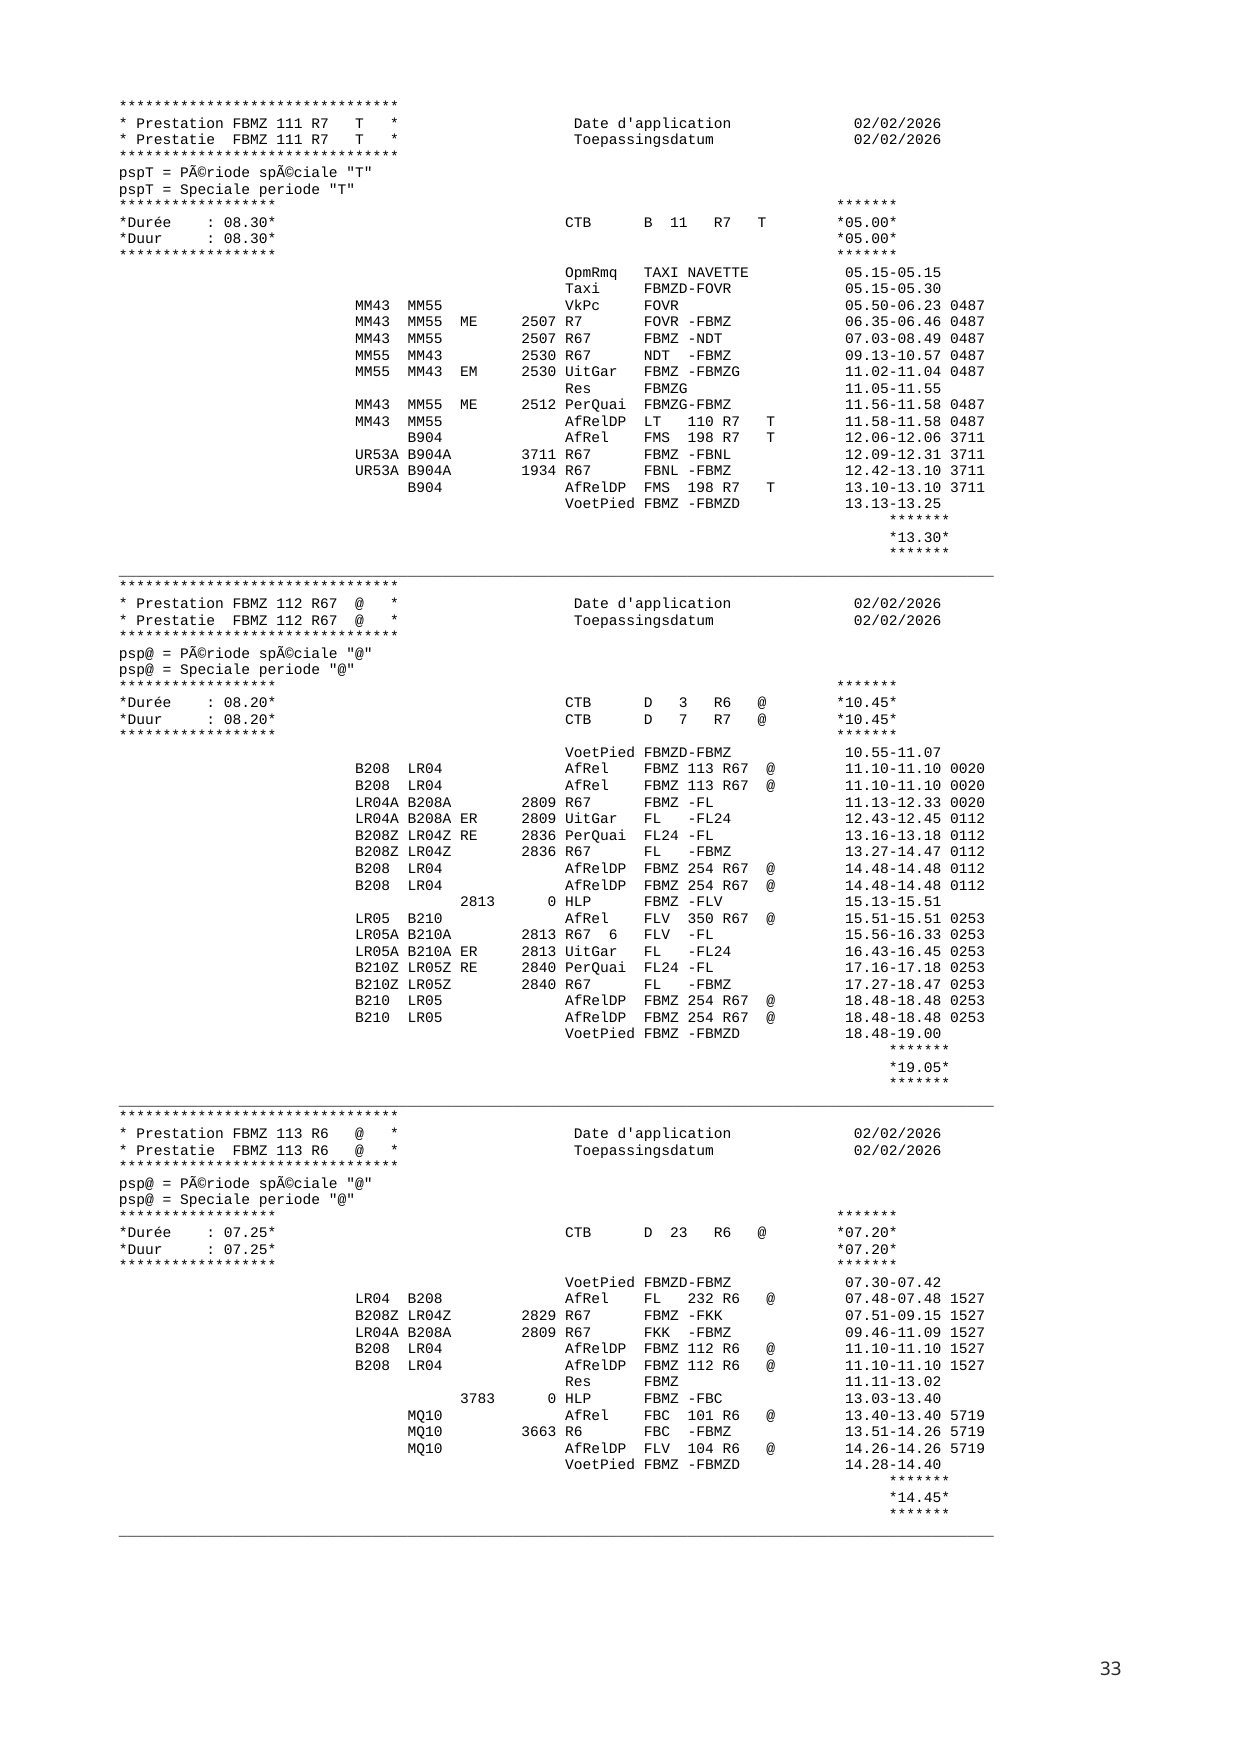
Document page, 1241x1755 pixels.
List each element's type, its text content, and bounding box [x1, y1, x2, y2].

text ******************************** * Prestation FBMZ 112 R67 @ * Date d'application 02/02/2026 * Prestatie FBMZ 112 R67 @ * Toepassingsdatum 02/02/2026 ******************************** psp@ = PÃ©riode spÃ©ciale "@" psp@ = Speciale periode "@" ****************** ******* *Durée : 08.20* CTB D 3 R6 @ *10.45* *Duur : 08.20* CTB D 7 R7 @ *10.45* ****************** ******* VoetPied FBMZD-FBMZ 10.55-11.07 B208 LR04 AfRel FBMZ 113 R67 @ 11.10-11.10 0020 B208 LR04 AfRel FBMZ 113 R67 @ 11.10-11.10 0020 LR04A B208A 2809 R67 FBMZ -FL 11.13-12.33 0020 LR04A B208A ER 2809 UitGar FL -FL24 12.43-12.45 0112 B208Z LR04Z RE 2836 PerQuai FL24 -FL 13.16-13.18 0112 B208Z LR04Z 2836 R67 FL -FBMZ 13.27-14.47 0112 B208 LR04 AfRelDP FBMZ 254 R67 @ 14.48-14.48 0112 B208 LR04 AfRelDP FBMZ 254 R67 @ 14.48-14.48 0112 2813 0 HLP FBMZ -FLV 15.13-15.51 LR05 B210 AfRel FLV 350 R67 @ 15.51-15.51 0253 LR05A B210A 2813 R67 6 FLV -FL 15.56-16.33 0253 LR05A B210A ER 2813 UitGar FL -FL24 16.43-16.45 0253 B210Z LR05Z RE 2840 PerQuai FL24 -FL 17.16-17.18 0253 B210Z LR05Z 2840 R67 FL -FBMZ 17.27-18.47 0253 B210 LR05 AfRelDP FBMZ 254 R67 @ 18.48-18.48 0253 B210 LR05 AfRelDP FBMZ 254 R67 @ 18.48-18.48 0253 VoetPied FBMZ -FBMZD 18.48-19.00 ******* *19.05* ******* ____________________________________________________________________________________________________ [119, 579, 1122, 1109]
text ******************************** * Prestation FBMZ 111 R7 T * Date d'application 02/02/2026 * Prestatie FBMZ 111 R7 T * Toepassingsdatum 02/02/2026 ******************************** pspT = PÃ©riode spÃ©ciale "T" pspT = Speciale periode "T" ****************** ******* *Durée : 08.30* CTB B 11 R7 T *05.00* *Duur : 08.30* *05.00* ****************** ******* OpmRmq TAXI NAVETTE 05.15-05.15 Taxi FBMZD-FOVR 05.15-05.30 MM43 MM55 VkPc FOVR 05.50-06.23 0487 MM43 MM55 ME 2507 R7 FOVR -FBMZ 06.35-06.46 0487 MM43 MM55 2507 R67 FBMZ -NDT 07.03-08.49 0487 MM55 MM43 2530 R67 NDT -FBMZ 09.13-10.57 0487 MM55 MM43 EM 2530 UitGar FBMZ -FBMZG 11.02-11.04 0487 Res FBMZG 11.05-11.55 MM43 MM55 ME 2512 PerQuai FBMZG-FBMZ 11.56-11.58 0487 MM43 MM55 AfRelDP LT 110 R7 T 11.58-11.58 0487 B904 AfRel FMS 198 R7 T 12.06-12.06 3711 UR53A B904A 3711 R67 FBMZ -FBNL 12.09-12.31 3711 UR53A B904A 1934 R67 FBNL -FBMZ 12.42-13.10 3711 B904 AfRelDP FMS 198 R7 T 13.10-13.10 3711 VoetPied FBMZ -FBMZD 13.13-13.25 ******* *13.30* ******* ____________________________________________________________________________________________________ [119, 99, 1122, 579]
text ******************************** * Prestation FBMZ 113 R6 @ * Date d'application 02/02/2026 * Prestatie FBMZ 113 R6 @ * Toepassingsdatum 02/02/2026 ******************************** psp@ = PÃ©riode spÃ©ciale "@" psp@ = Speciale periode "@" ****************** ******* *Durée : 07.25* CTB D 23 R6 @ *07.20* *Duur : 07.25* *07.20* ****************** ******* VoetPied FBMZD-FBMZ 07.30-07.42 LR04 B208 AfRel FL 232 R6 @ 07.48-07.48 1527 B208Z LR04Z 2829 R67 FBMZ -FKK 07.51-09.15 1527 LR04A B208A 2809 R67 FKK -FBMZ 09.46-11.09 1527 B208 LR04 AfRelDP FBMZ 112 R6 @ 11.10-11.10 1527 B208 LR04 AfRelDP FBMZ 112 R6 @ 11.10-11.10 1527 Res FBMZ 11.11-13.02 3783 0 HLP FBMZ -FBC 13.03-13.40 MQ10 AfRel FBC 101 R6 @ 13.40-13.40 5719 MQ10 3663 R6 FBC -FBMZ 13.51-14.26 5719 MQ10 AfRelDP FLV 104 R6 @ 14.26-14.26 5719 VoetPied FBMZ -FBMZD 14.28-14.40 ******* *14.45* ******* ____________________________________________________________________________________________________ [119, 1109, 1122, 1540]
